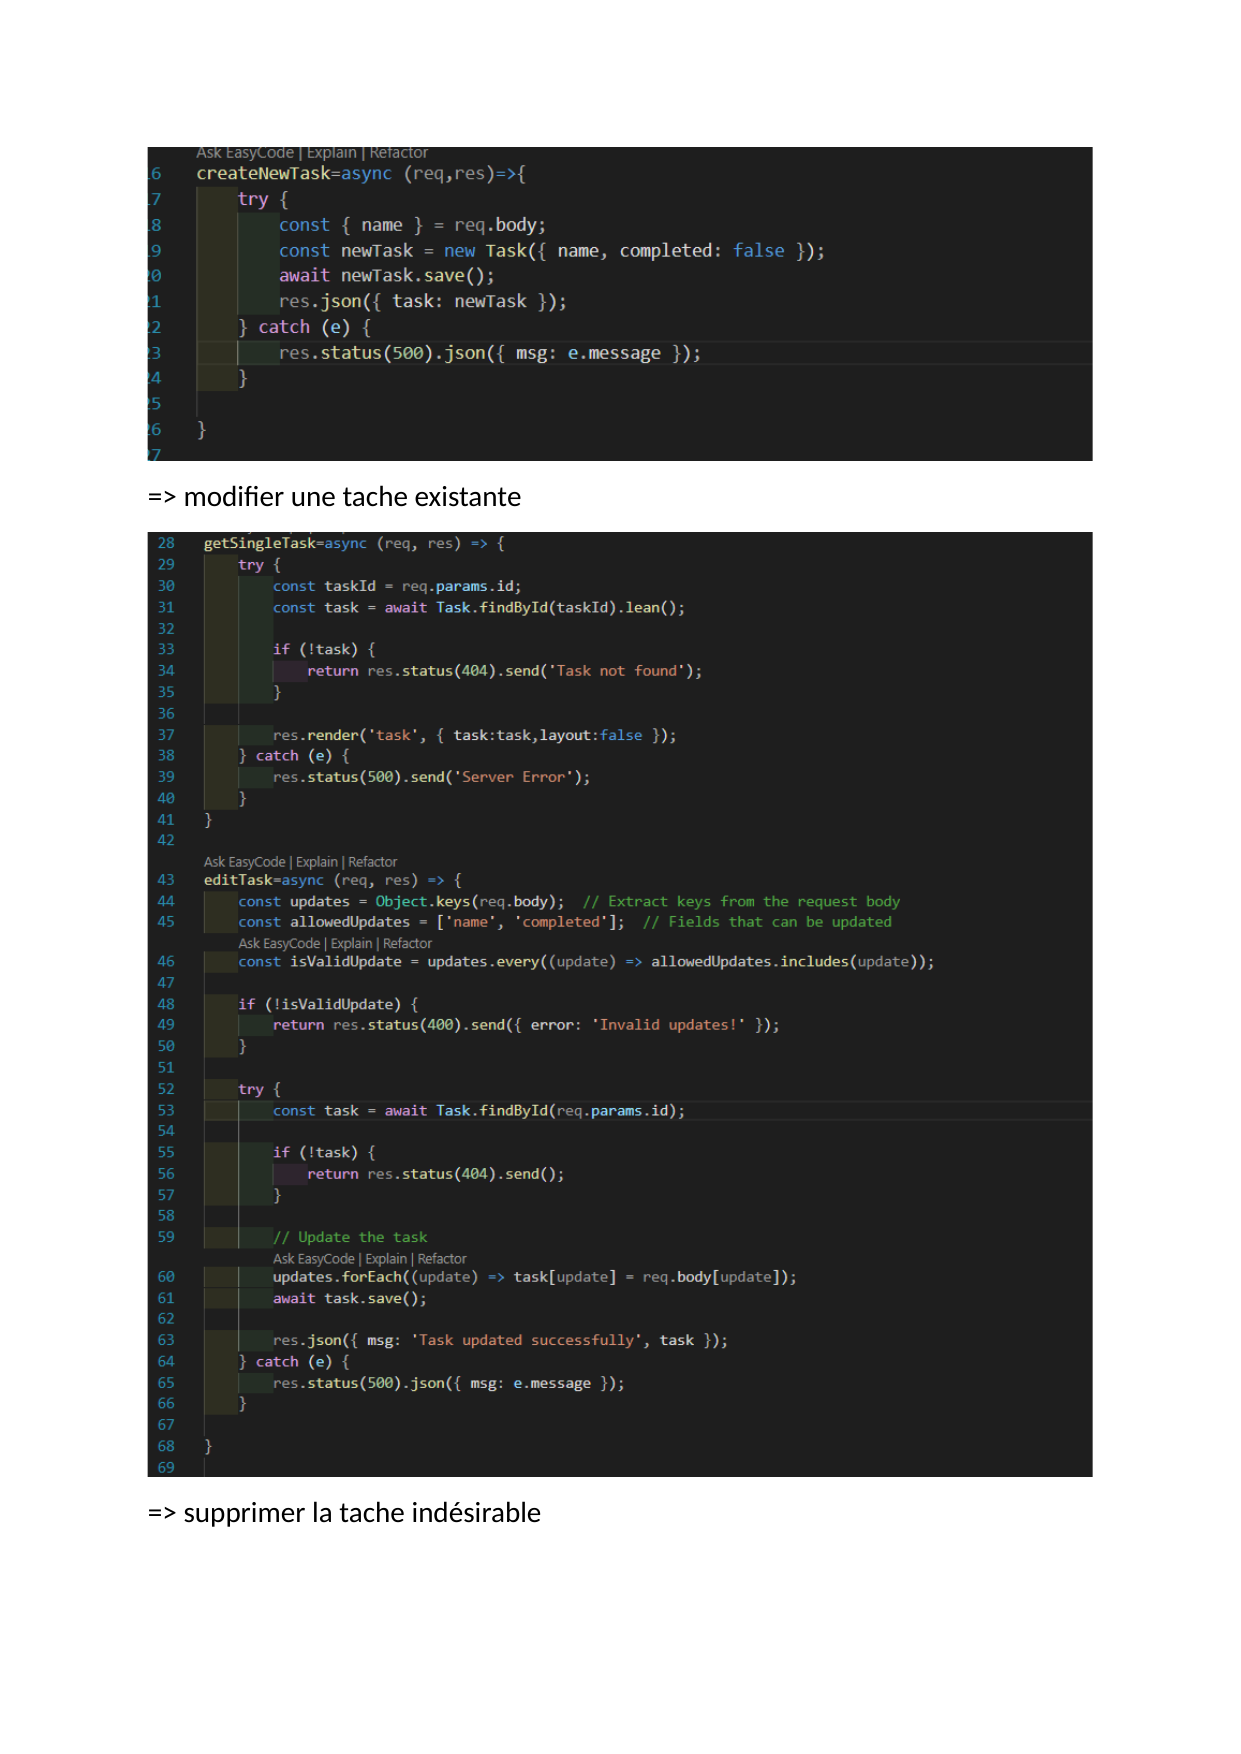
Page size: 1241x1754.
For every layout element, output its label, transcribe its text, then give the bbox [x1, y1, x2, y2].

text => modifier une tache existante [148, 478, 1093, 514]
text => supprimer la tache indésirable [148, 1494, 1093, 1530]
